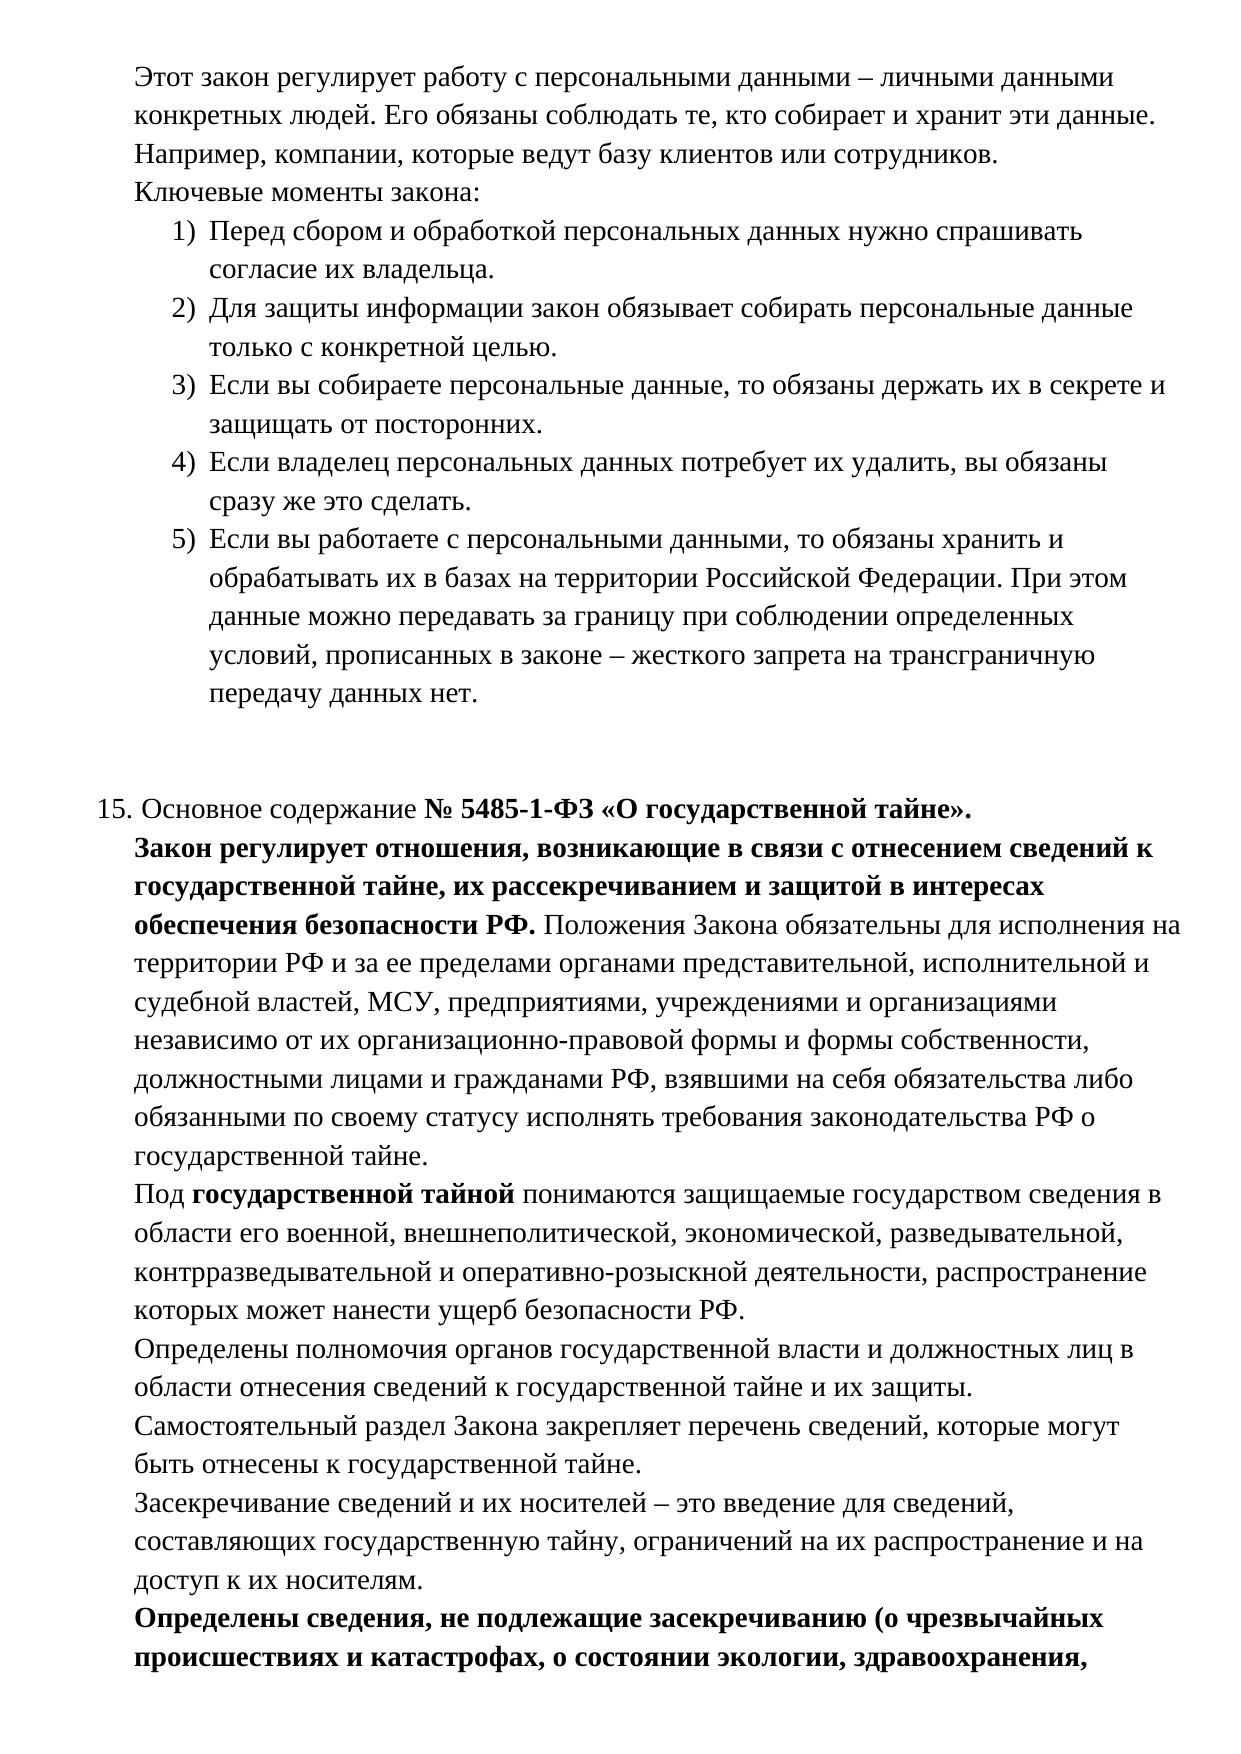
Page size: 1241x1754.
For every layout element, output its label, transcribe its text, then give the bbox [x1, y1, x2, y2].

list Основное содержание № 5485-1-ФЗ «О государственной тайне». [96, 791, 1181, 825]
text Ключевые моменты закона: [134, 174, 1181, 208]
text Этот закон регулирует работу с персональными данными – личными данными конкретных людей. Его обязаны соблюдать те, кто собирает и хранит эти данные. Например, компании, которые ведут базу клиентов или сотрудников. [134, 59, 1181, 169]
text Определены сведения, не подлежащие засекречиванию (о чрезвычайных происшествиях и катастрофах, о состоянии экологии, здравоохранения, [134, 1601, 1181, 1673]
list Если владелец персональных данных потребует их удалить, вы обязаны сразу же это сделать. [171, 444, 1181, 516]
list Перед сбором и обработкой персональных данных нужно спрашивать согласие их владельца. [171, 213, 1181, 285]
text Закон регулирует отношения, возникающие в связи с отнесением сведений к государственной тайне, их рассекречиванием и защитой в интересах обеспечения безопасности РФ. Положения Закона обязательны для исполнения на территории РФ и за ее пределами органами представительной, исполнительной и судебной властей, МСУ, предприятиями, учреждениями и организациями независимо от их организационно-правовой формы и формы собственности, должностными лицами и гражданами РФ, взявшими на себя обязательства либо обязанными по своему статусу исполнять требования законодательства РФ о государственной тайне. [134, 830, 1181, 1172]
list Для защиты информации закон обязывает собирать персональные данные только с конкретной целью. [171, 290, 1181, 362]
text Засекречивание сведений и их носителей – это введение для сведений, составляющих государственную тайну, ограничений на их распространение и на доступ к их носителям. [134, 1485, 1181, 1596]
text Под государственной тайной понимаются защищаемые государством сведения в области его военной, внешнеполитической, экономической, разведывательной, контрразведывательной и оперативно-розыскной деятельности, распространение которых может нанести ущерб безопасности РФ. [134, 1177, 1181, 1326]
list Если вы собираете персональные данные, то обязаны держать их в секрете и защищать от посторонних. [171, 367, 1181, 439]
list Если вы работаете с персональными данными, то обязаны хранить и обрабатывать их в базах на территории Российской Федерации. При этом данные можно передавать за границу при соблюдении определенных условий, прописанных в законе – жесткого запрета на трансграничную передачу данных нет. [171, 521, 1181, 709]
text Определены полномочия органов государственной власти и должностных лиц в области отнесения сведений к государственной тайне и их защиты. Самостоятельный раздел Закона закрепляет перечень сведений, которые могут быть отнесены к государственной тайне. [134, 1331, 1181, 1480]
